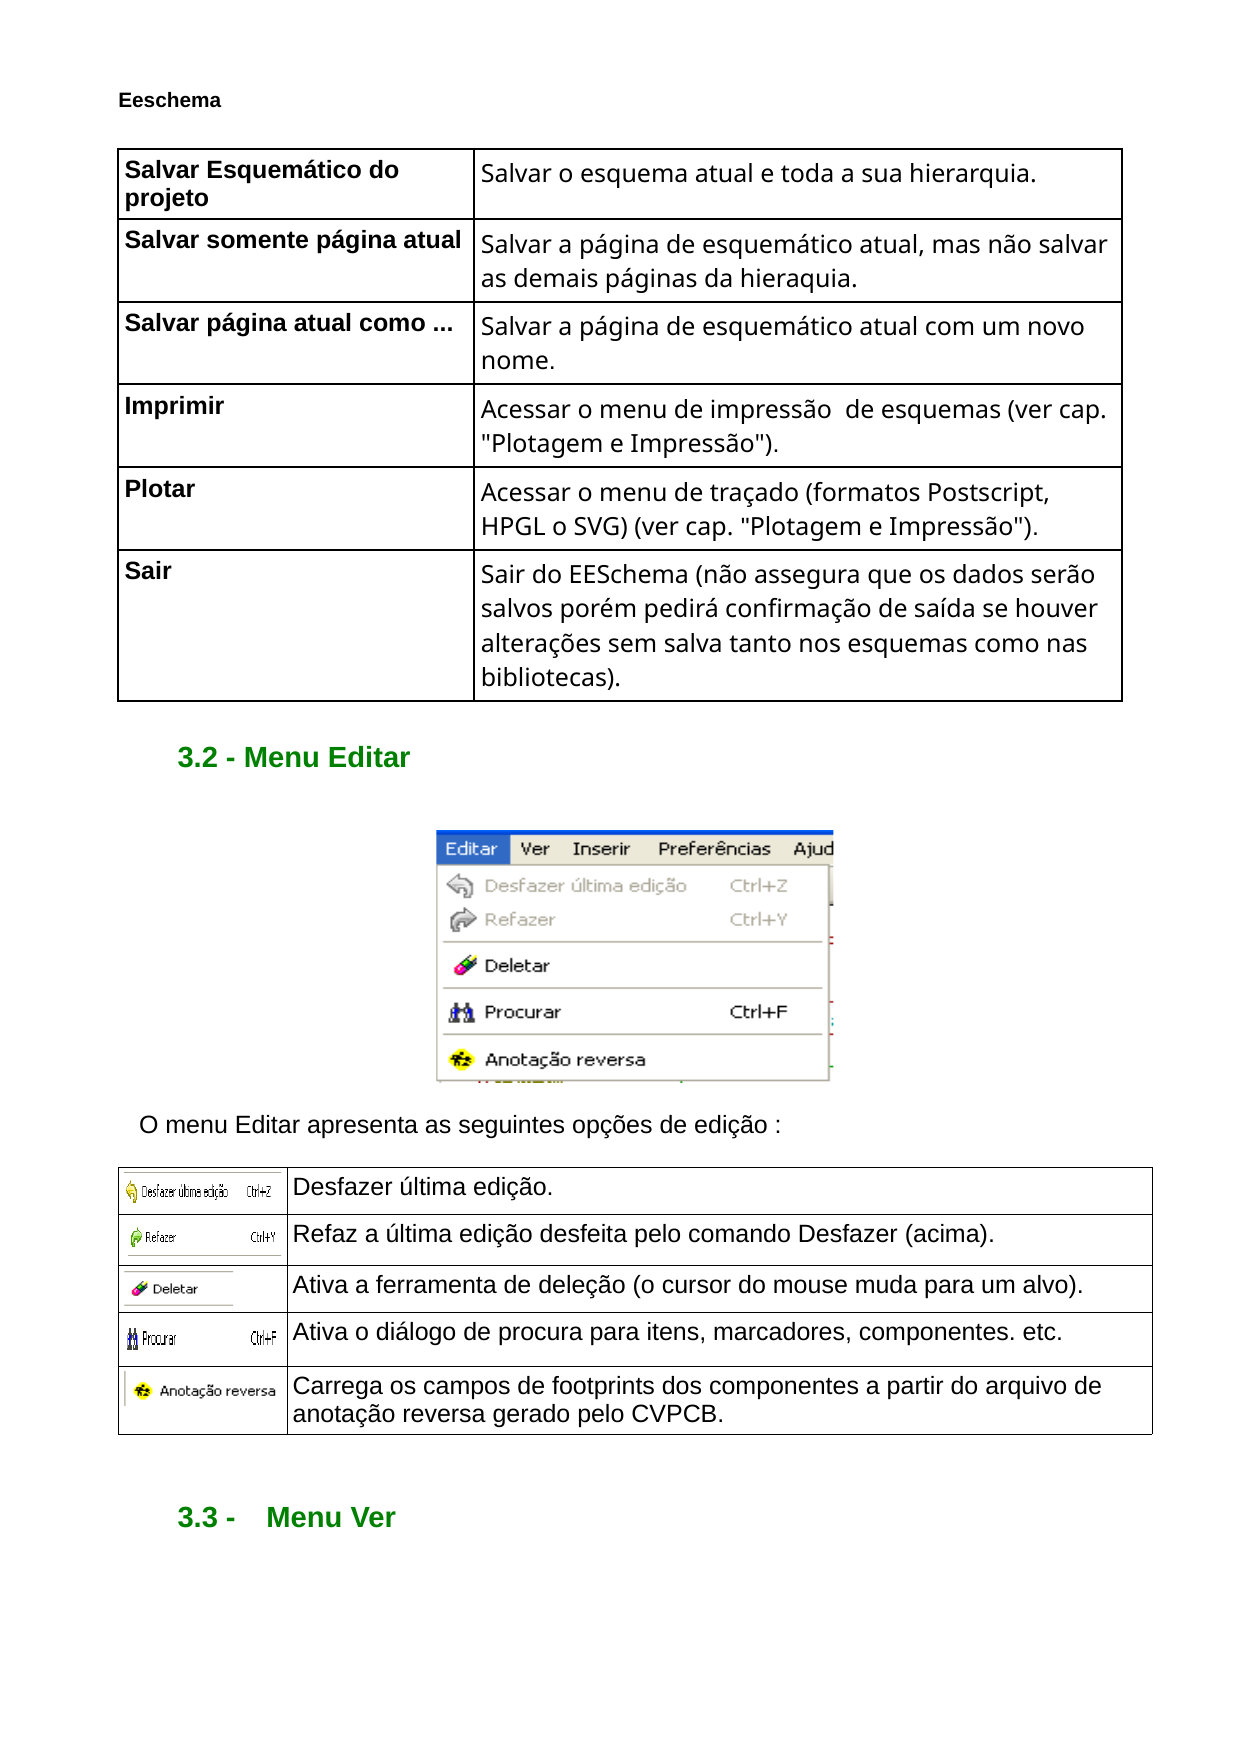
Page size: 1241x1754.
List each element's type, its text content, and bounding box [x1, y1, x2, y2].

table_cell Salvar o esquema atual e toda a sua hierarquia. [475, 150, 1121, 218]
subtitle 3.2 - Menu Editar [177, 741, 1152, 774]
picture [123, 1172, 282, 1209]
table_cell Refaz a última edição desfeita pelo comando Desfazer (acima). [288, 1215, 1152, 1265]
table_cell Salvar Esquemático do projeto [119, 150, 473, 218]
table_cell [119, 1367, 287, 1433]
table_cell Acessar o menu de impressão de esquemas (ver cap. "Plotagem e Impressão"). [475, 385, 1121, 466]
table_cell Carrega os campos de footprints dos componentes a partir do arquivo de anotação reversa gerado pelo CVPCB. [288, 1367, 1152, 1433]
subtitle Menu Ver [177, 1501, 1152, 1534]
table_cell Plotar [119, 468, 473, 549]
picture [436, 830, 834, 1083]
table_cell [119, 1266, 287, 1312]
table_cell Salvar a página de esquemático atual com um novo nome. [475, 303, 1121, 383]
table_cell Imprimir [119, 385, 473, 466]
table_cell Sair do EESchema (não assegura que os dados serão salvos porém pedirá confirmação de saída se houver alterações sem salva tanto nos esquemas como nas bibliotecas). [475, 551, 1121, 699]
picture [123, 1270, 234, 1307]
table_cell Ativa o diálogo de procura para itens, marcadores, componentes. etc. [288, 1313, 1152, 1366]
picture [127, 1220, 282, 1259]
table_header Desfazer última edição. [288, 1168, 1152, 1214]
table_cell Acessar o menu de traçado (formatos Postscript, HPGL o SVG) (ver cap. "Plotagem e Impressão"). [475, 468, 1121, 549]
picture [123, 1371, 282, 1406]
text O menu Editar apresenta as seguintes opções de edição : [118, 1111, 1152, 1139]
picture [123, 1318, 282, 1361]
table_cell Salvar página atual como ... [119, 303, 473, 383]
table_cell [119, 1313, 287, 1366]
table_cell [119, 1215, 287, 1265]
table_cell Ativa a ferramenta de deleção (o cursor do mouse muda para um alvo). [288, 1266, 1152, 1312]
table_header [119, 1168, 287, 1214]
table_cell Salvar somente página atual [119, 220, 473, 301]
table_cell Sair [119, 551, 473, 699]
table_cell Salvar a página de esquemático atual, mas não salvar as demais páginas da hieraquia. [475, 220, 1121, 301]
